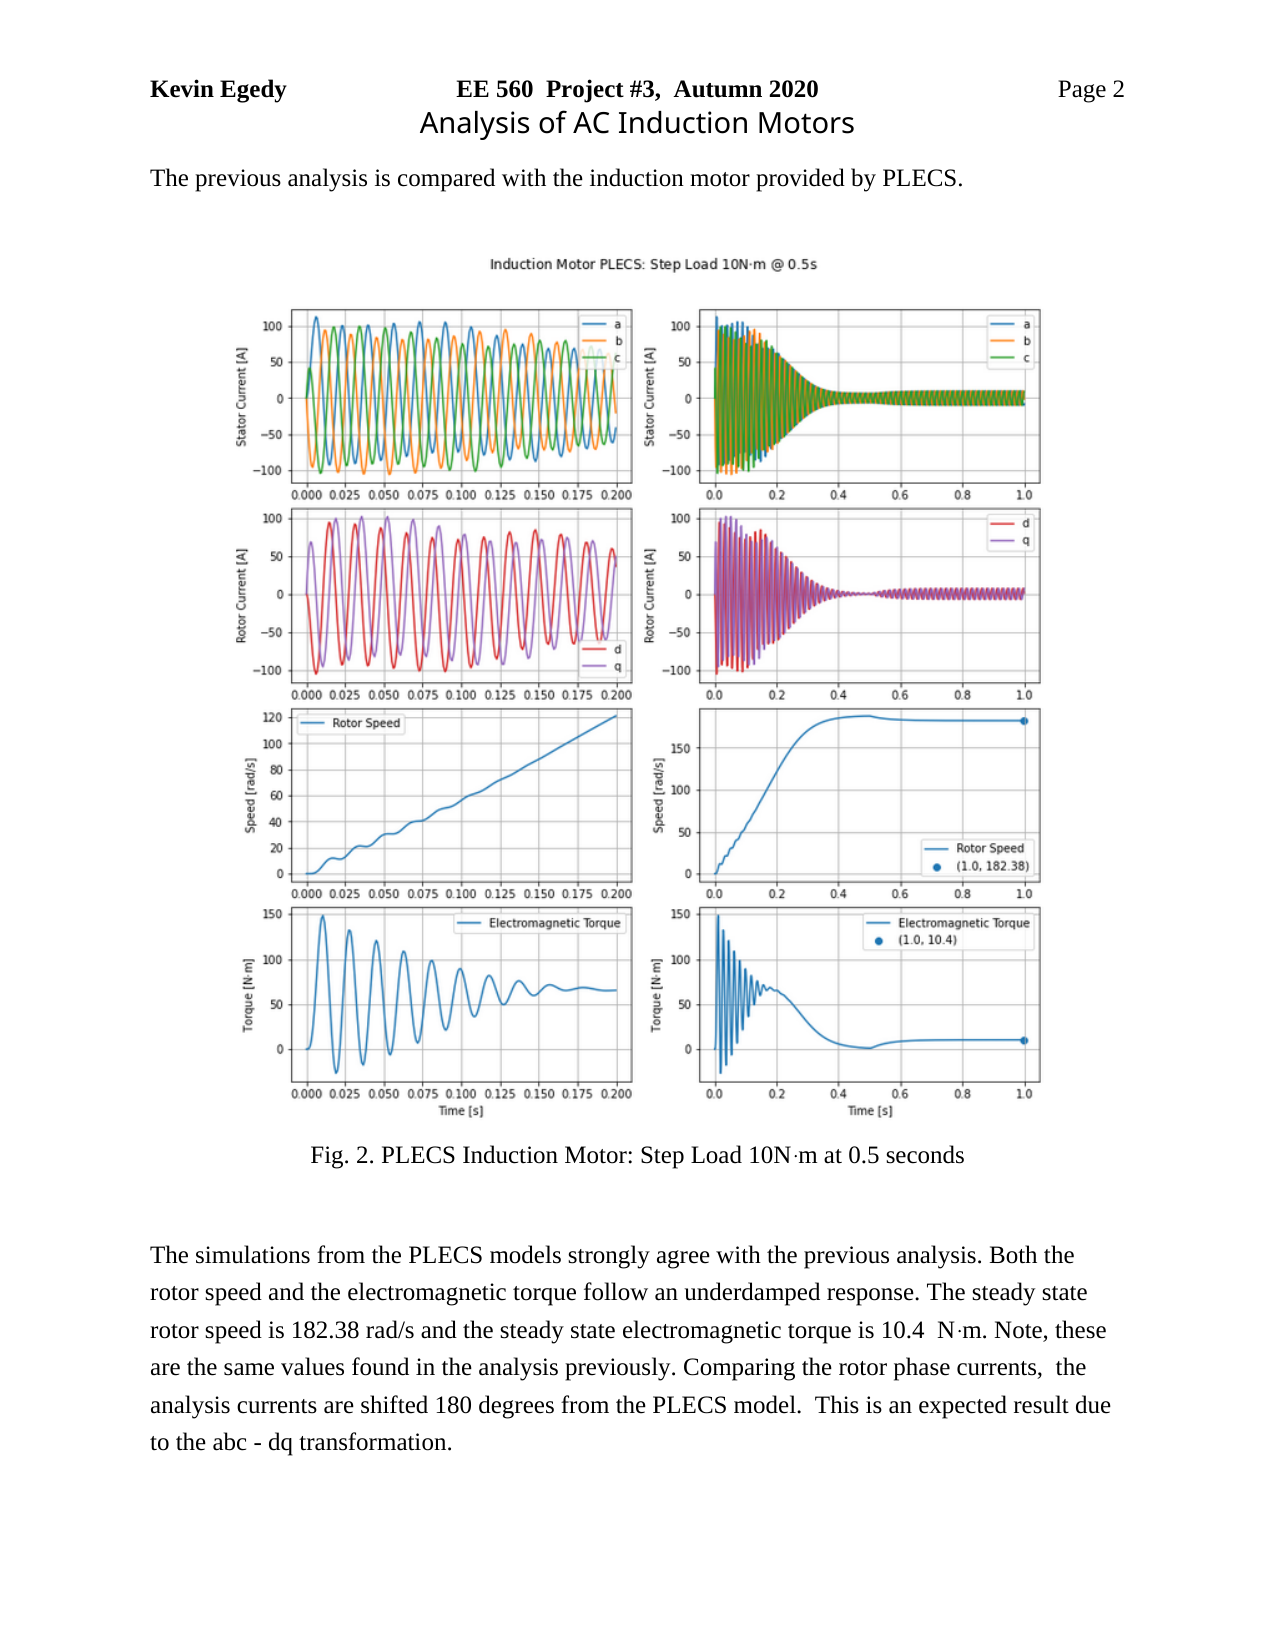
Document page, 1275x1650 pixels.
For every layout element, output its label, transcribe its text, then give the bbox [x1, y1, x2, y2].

text The simulations from the PLECS models strongly agree with the previous analysis. Both the rotor speed and the electromagnetic torque follow an underdamped response. The steady state rotor speed is 182.38 rad/s and the steady state electromagnetic torque is 10.4 Nm. Note, these are the same values found in the analysis previously. Comparing the rotor phase currents, the analysis currents are shifted 180 degrees from the PLECS model. This is an expected result due to the abc - dq transformation. [150, 1231, 1125, 1456]
picture [225, 253, 1050, 1129]
text Fig. 2. PLECS Induction Motor: Step Load 10Nm at 0.5 seconds [150, 254, 1125, 1169]
text The previous analysis is compared with the induction motor provided by PLECS. [150, 154, 1125, 191]
